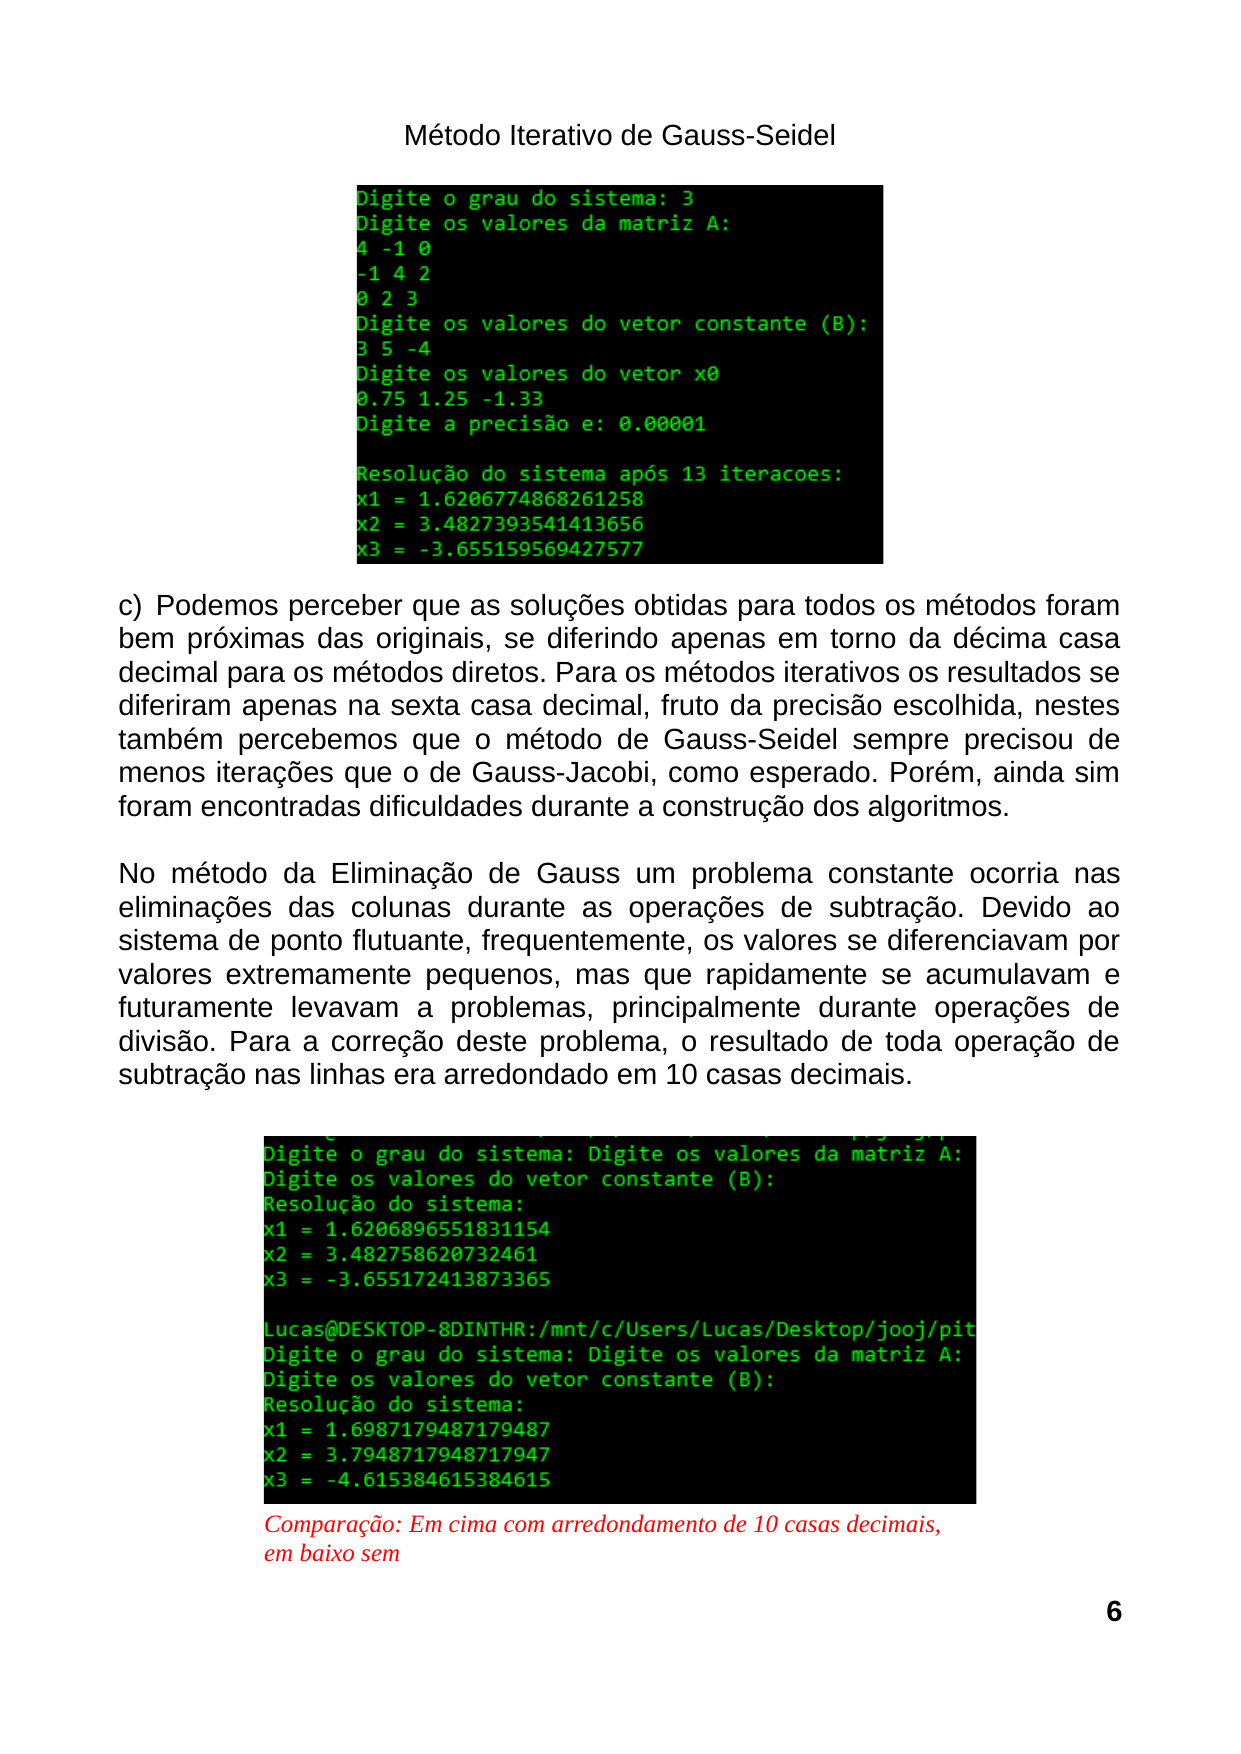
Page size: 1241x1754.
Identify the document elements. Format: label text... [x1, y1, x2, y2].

text Comparação: Em cima com arredondamento de 10 casas decimais, em baixo sem [264, 1504, 976, 1567]
text c) Podemos perceber que as soluções obtidas para todos os métodos foram bem próximas das originais, se diferindo apenas em torno da décima casa decimal para os métodos diretos. Para os métodos iterativos os resultados se diferiram apenas na sexta casa decimal, fruto da precisão escolhida, nestes também percebemos que o método de Gauss-Seidel sempre precisou de menos iterações que o de Gauss-Jacobi, como esperado. Porém, ainda sim foram encontradas dificuldades durante a construção dos algoritmos. [118, 588, 1122, 822]
text 6 [118, 1594, 1122, 1627]
text Método Iterativo de Gauss-Seidel [118, 118, 1122, 152]
picture [263, 1136, 977, 1504]
picture [356, 185, 884, 564]
text No método da Eliminação de Gauss um problema constante ocorria nas eliminações das colunas durante as operações de subtração. Devido ao sistema de ponto flutuante, frequentemente, os valores se diferenciavam por valores extremamente pequenos, mas que rapidamente se acumulavam e futuramente levavam a problemas, principalmente durante operações de divisão. Para a correção deste problema, o resultado de toda operação de subtração nas linhas era arredondado em 10 casas decimais. [118, 856, 1122, 1091]
